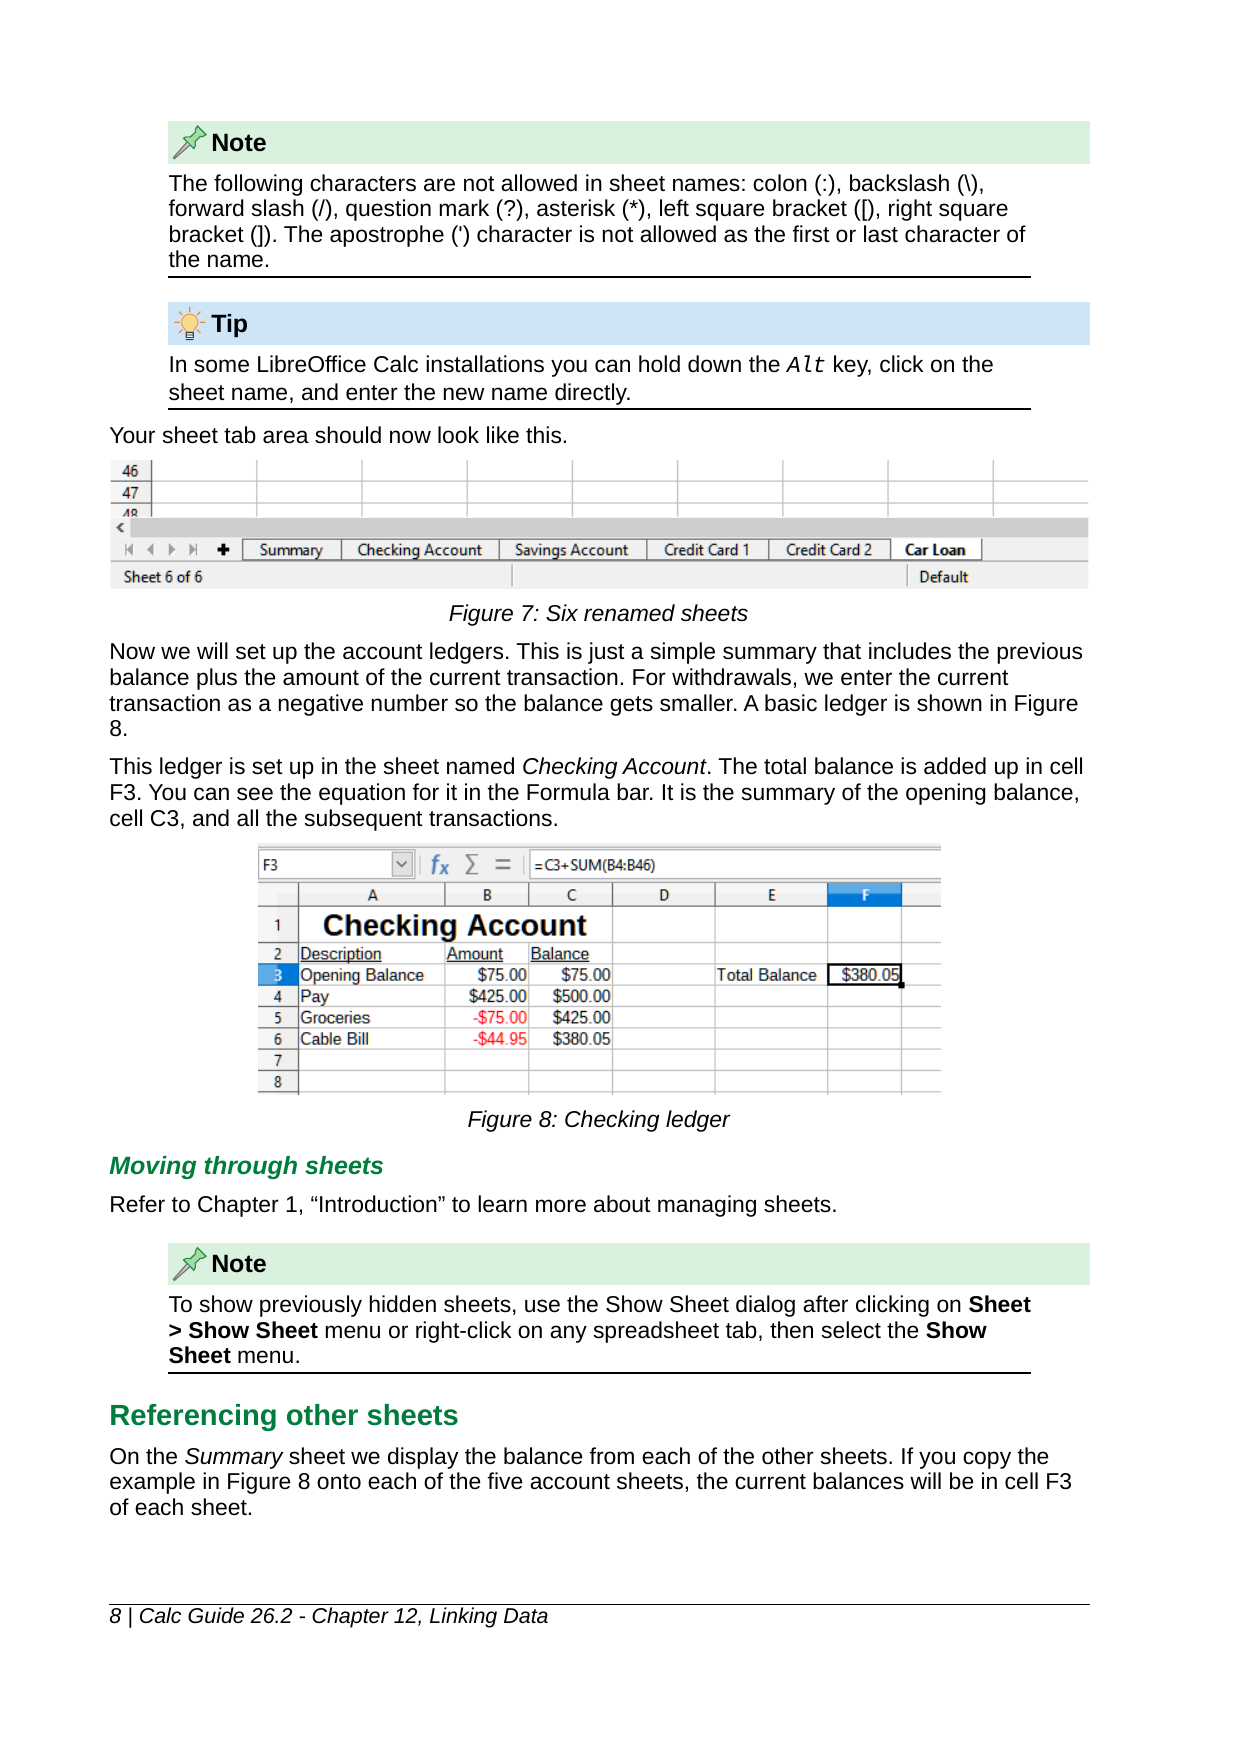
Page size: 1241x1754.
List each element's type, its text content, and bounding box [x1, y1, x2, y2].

text Refer to Chapter 1, “Introduction” to learn more about managing sheets. [109, 1192, 1090, 1218]
text This ledger is set up in the sheet named Checking Account. The total balance is added up in cell F3. You can see the equation for it in the Formula bar. It is the summary of the opening balance, cell C3, and all the subsequent transactions. [109, 754, 1090, 831]
picture [110, 460, 1089, 589]
text Now we will set up the account ledgers. This is just a simple summary that includes the previous balance plus the amount of the current transaction. For withdrawals, we enter the current transaction as a negative number so the balance gets smaller. A basic ledger is shown in Figure 8. [109, 639, 1090, 742]
subtitle Tip [168, 302, 1090, 345]
text Figure 8: Checking ledger [258, 1107, 941, 1132]
text Figure 7: Six renamed sheets [110, 601, 1088, 627]
subtitle Note [168, 121, 1090, 164]
text In some LibreOffice Calc installations you can hold down the Alt key, click on the sheet name, and enter the new name directly. [168, 352, 1031, 408]
text To show previously hidden sheets, use the Show Sheet dialog after clicking on Sheet > Show Sheet menu or right-click on any spreadsheet tab, then select the Show Sheet menu. [168, 1292, 1031, 1372]
text On the Summary sheet we display the balance from each of the other sheets. If you copy the example in Figure 8 onto each of the five account sheets, the current balances will be in cell F3 of each sheet. [109, 1443, 1090, 1520]
subtitle Moving through sheets [109, 1152, 1090, 1180]
text Your sheet tab area should now look like this. [109, 422, 1090, 448]
text The following characters are not allowed in sheet names: colon (:), backslash (\), forward slash (/), question mark (?), asterisk (*), left square bracket ([), right square bracket (]). The apostrophe (') character is not allowed as the first or last character of the name. [168, 170, 1031, 276]
picture [258, 843, 941, 1095]
subtitle Note [210, 1243, 1090, 1285]
subtitle Referencing other sheets [109, 1398, 1090, 1431]
